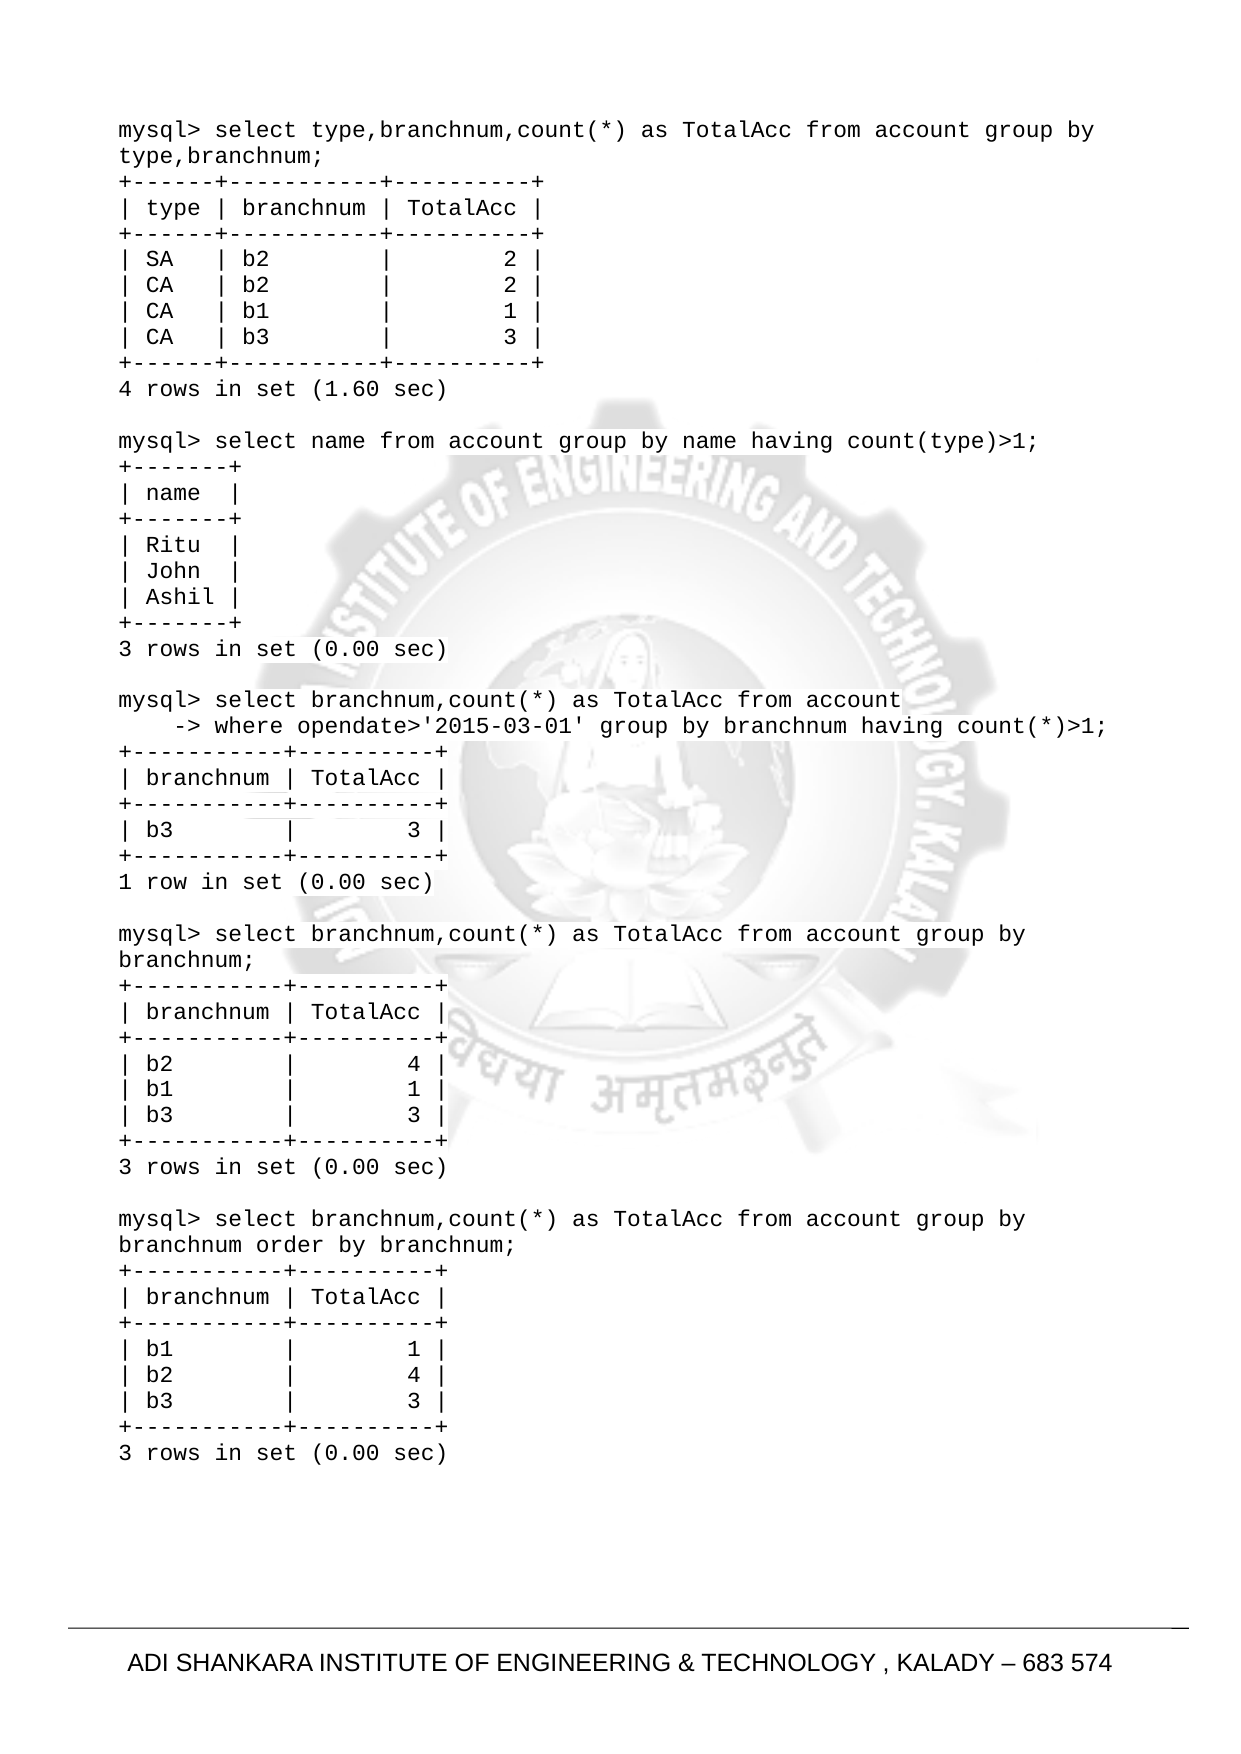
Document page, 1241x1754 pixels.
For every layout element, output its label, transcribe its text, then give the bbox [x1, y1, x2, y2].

text | John | [118, 559, 1122, 585]
text +------+-----------+----------+ [118, 222, 1122, 248]
text 4 rows in set (1.60 sec) [118, 377, 1122, 403]
text mysql> select branchnum,count(*) as TotalAcc from account group by branchnum; [118, 922, 1122, 974]
text 3 rows in set (0.00 sec) [118, 1441, 1122, 1467]
text | Ashil | [118, 585, 1122, 611]
text +-----------+----------+ [118, 1311, 1122, 1337]
text +-----------+----------+ [118, 844, 1122, 870]
text +-----------+----------+ [118, 792, 1122, 818]
text | b3 | 3 | [118, 1104, 1122, 1130]
text +-----------+----------+ [118, 741, 1122, 767]
text | name | [118, 481, 1122, 507]
text | CA | b3 | 3 | [118, 326, 1122, 352]
text +-------+ [118, 611, 1122, 637]
text | branchnum | TotalAcc | [118, 1285, 1122, 1311]
text | CA | b1 | 1 | [118, 300, 1122, 326]
text +-------+ [118, 455, 1122, 481]
text mysql> select type,branchnum,count(*) as TotalAcc from account group by type,branchnum; [118, 118, 1122, 170]
text | b3 | 3 | [118, 818, 1122, 844]
text 3 rows in set (0.00 sec) [118, 637, 1122, 663]
text mysql> select name from account group by name having count(type)>1; [118, 429, 1122, 455]
text | branchnum | TotalAcc | [118, 1000, 1122, 1026]
text 3 rows in set (0.00 sec) [118, 1156, 1122, 1182]
text | b2 | 4 | [118, 1363, 1122, 1389]
text +------+-----------+----------+ [118, 170, 1122, 196]
text mysql> select branchnum,count(*) as TotalAcc from account group by branchnum order by branchnum; [118, 1207, 1122, 1259]
text | Ritu | [118, 533, 1122, 559]
text | b2 | 4 | [118, 1052, 1122, 1078]
text +-----------+----------+ [118, 1026, 1122, 1052]
text 1 row in set (0.00 sec) [118, 870, 1122, 896]
text -> where opendate>'2015-03-01' group by branchnum having count(*)>1; [118, 715, 1122, 741]
text | b3 | 3 | [118, 1389, 1122, 1415]
text +-----------+----------+ [118, 1415, 1122, 1441]
text | branchnum | TotalAcc | [118, 767, 1122, 792]
text +------+-----------+----------+ [118, 352, 1122, 377]
text | SA | b2 | 2 | [118, 248, 1122, 274]
text +-----------+----------+ [118, 974, 1122, 1000]
text +-----------+----------+ [118, 1259, 1122, 1285]
text +-----------+----------+ [118, 1130, 1122, 1156]
text +-------+ [118, 507, 1122, 533]
text | b1 | 1 | [118, 1078, 1122, 1104]
text | CA | b2 | 2 | [118, 274, 1122, 300]
text | type | branchnum | TotalAcc | [118, 196, 1122, 222]
text mysql> select branchnum,count(*) as TotalAcc from account [118, 689, 1122, 715]
text | b1 | 1 | [118, 1337, 1122, 1363]
